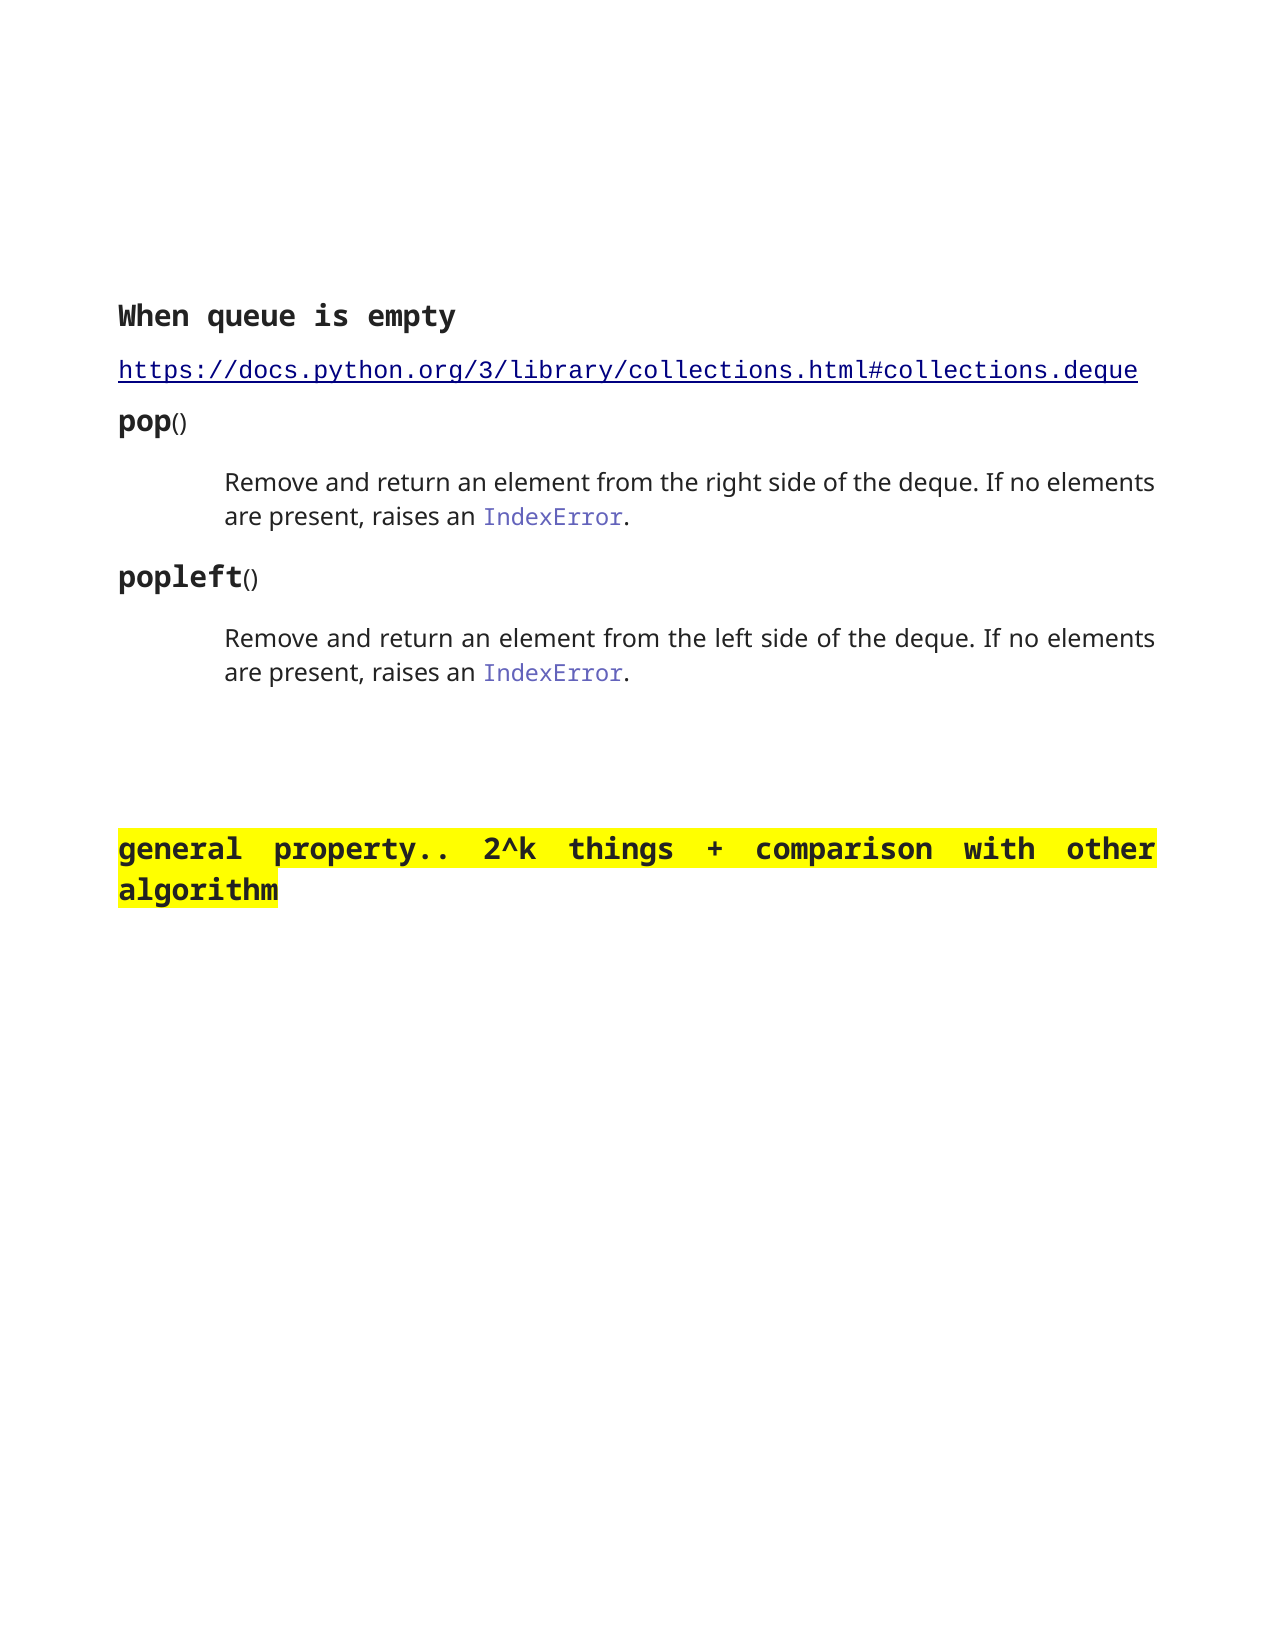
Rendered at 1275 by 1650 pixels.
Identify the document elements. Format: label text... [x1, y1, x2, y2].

list Remove and return an element from the right side of the deque. If no elements are present, raises an IndexError. [224, 464, 1157, 533]
subtitle When queue is empty [118, 294, 1157, 334]
text https://docs.python.org/3/library/collections.html#collections.deque [118, 347, 1157, 387]
subtitle pop() [118, 400, 1157, 440]
subtitle popleft() [118, 556, 1157, 596]
subtitle general property.. 2^k things + comparison with other algorithm [118, 828, 1157, 908]
list Remove and return an element from the left side of the deque. If no elements are present, raises an IndexError. [224, 620, 1157, 689]
